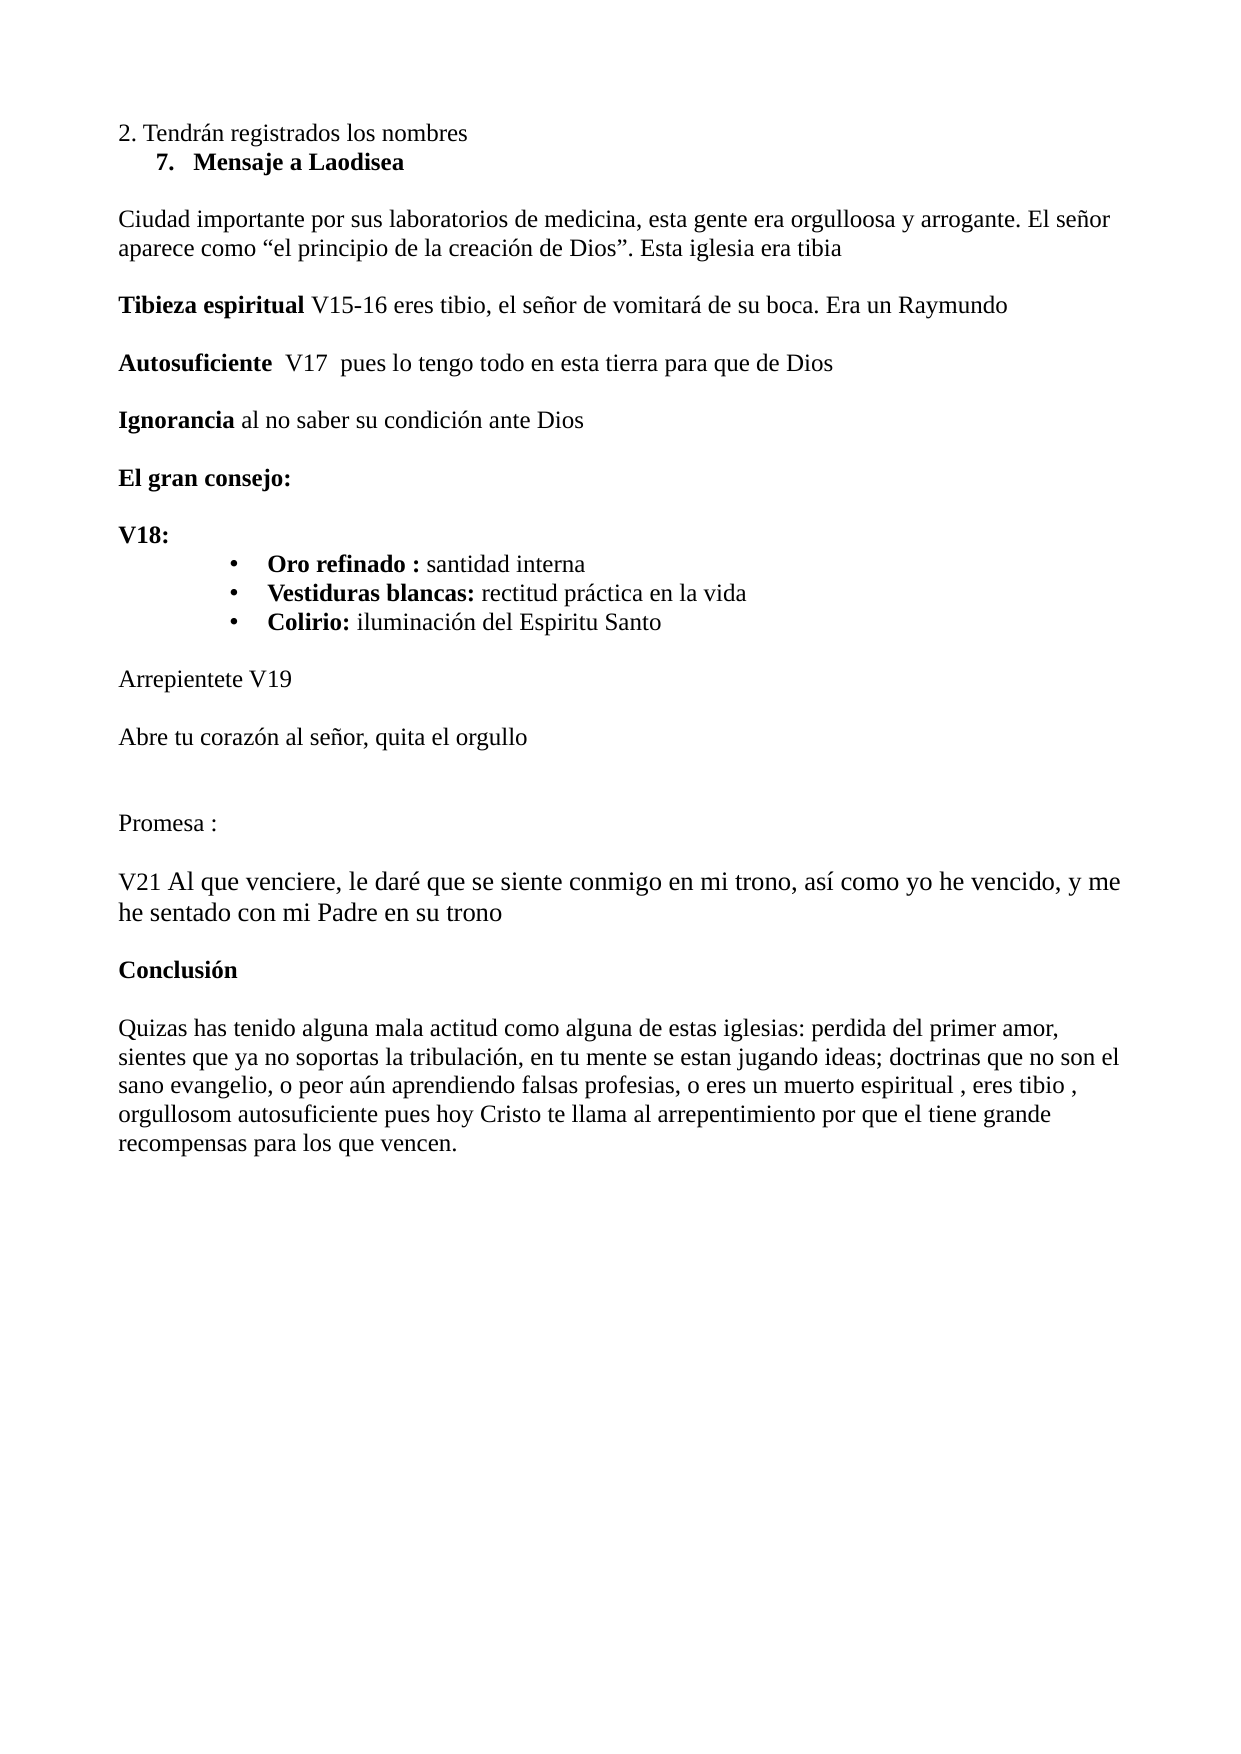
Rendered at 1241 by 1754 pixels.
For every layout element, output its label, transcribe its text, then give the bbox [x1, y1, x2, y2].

text Ciudad importante por sus laboratorios de medicina, esta gente era orgulloosa y arrogante. El señor aparece como “el principio de la creación de Dios”. Esta iglesia era tibia [118, 204, 1122, 262]
list Vestiduras blancas: rectitud práctica en la vida [229, 578, 1122, 607]
text V18: [118, 521, 1122, 549]
text Tibieza espiritual V15-16 eres tibio, el señor de vomitará de su boca. Era un Raymundo [118, 291, 1122, 319]
text Promesa : [118, 808, 1122, 837]
text 2. Tendrán registrados los nombres [118, 118, 1122, 147]
text El gran consejo: [118, 463, 1122, 492]
list Oro refinado : santidad interna [229, 549, 1122, 578]
list Mensaje a Laodisea [156, 147, 1122, 176]
text Conclusión [118, 955, 1122, 984]
text Quizas has tenido alguna mala actitud como alguna de estas iglesias: perdida del primer amor, sientes que ya no soportas la tribulación, en tu mente se estan jugando ideas; doctrinas que no son el sano evangelio, o peor aún aprendiendo falsas profesias, o eres un muerto espiritual , eres tibio , orgullosom autosuficiente pues hoy Cristo te llama al arrepentimiento por que el tiene grande recompensas para los que vencen. [118, 1013, 1122, 1157]
text Autosuficiente V17 pues lo tengo todo en esta tierra para que de Dios [118, 348, 1122, 377]
text Arrepientete V19 [118, 664, 1122, 693]
text Abre tu corazón al señor, quita el orgullo [118, 722, 1122, 751]
text V21 Al que venciere, le daré que se siente conmigo en mi trono, así como yo he vencido, y me he sentado con mi Padre en su trono [118, 866, 1122, 927]
list Colirio: iluminación del Espiritu Santo [229, 607, 1122, 636]
text Ignorancia al no saber su condición ante Dios [118, 406, 1122, 434]
